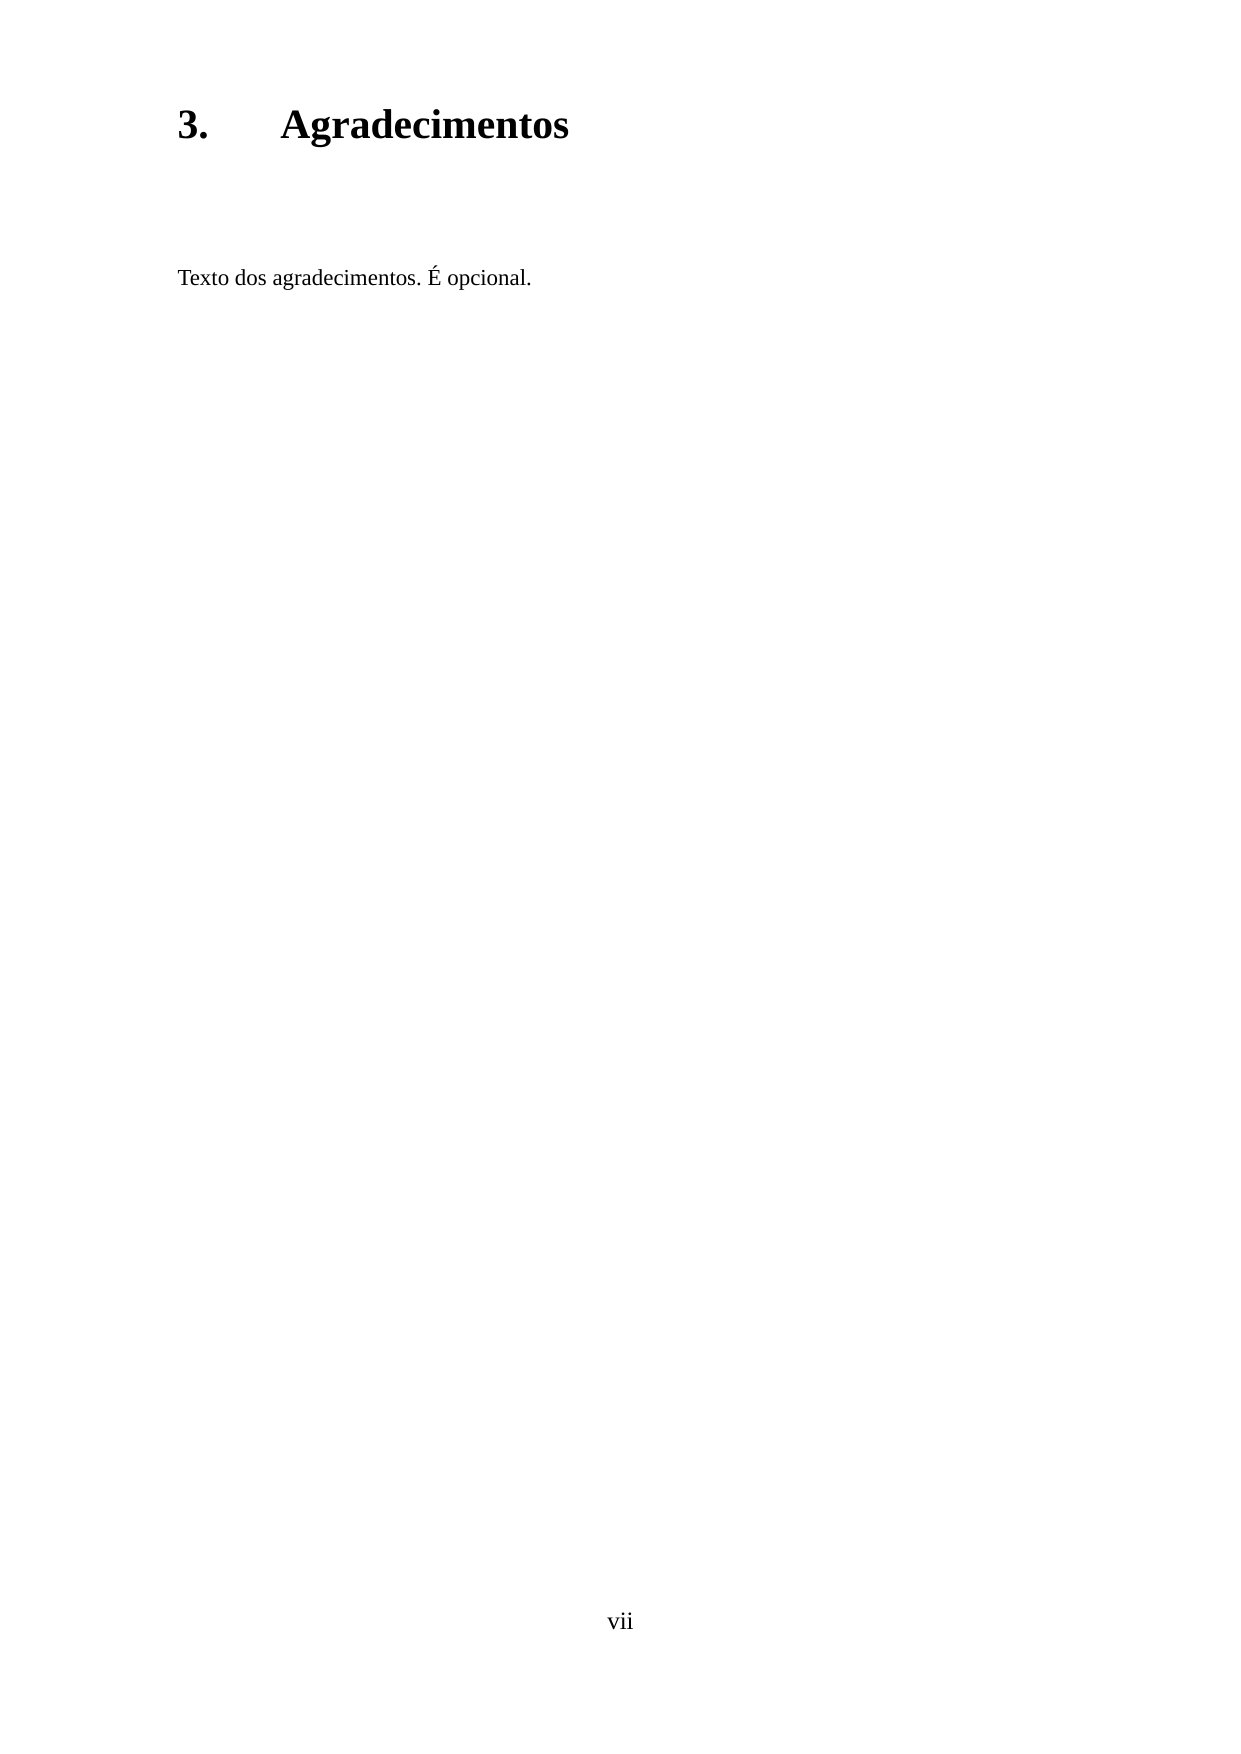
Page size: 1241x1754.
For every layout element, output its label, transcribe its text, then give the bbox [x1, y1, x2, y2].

text Texto dos agradecimentos. É opcional. [177, 264, 1063, 291]
subtitle Agradecimentos [177, 100, 1063, 148]
